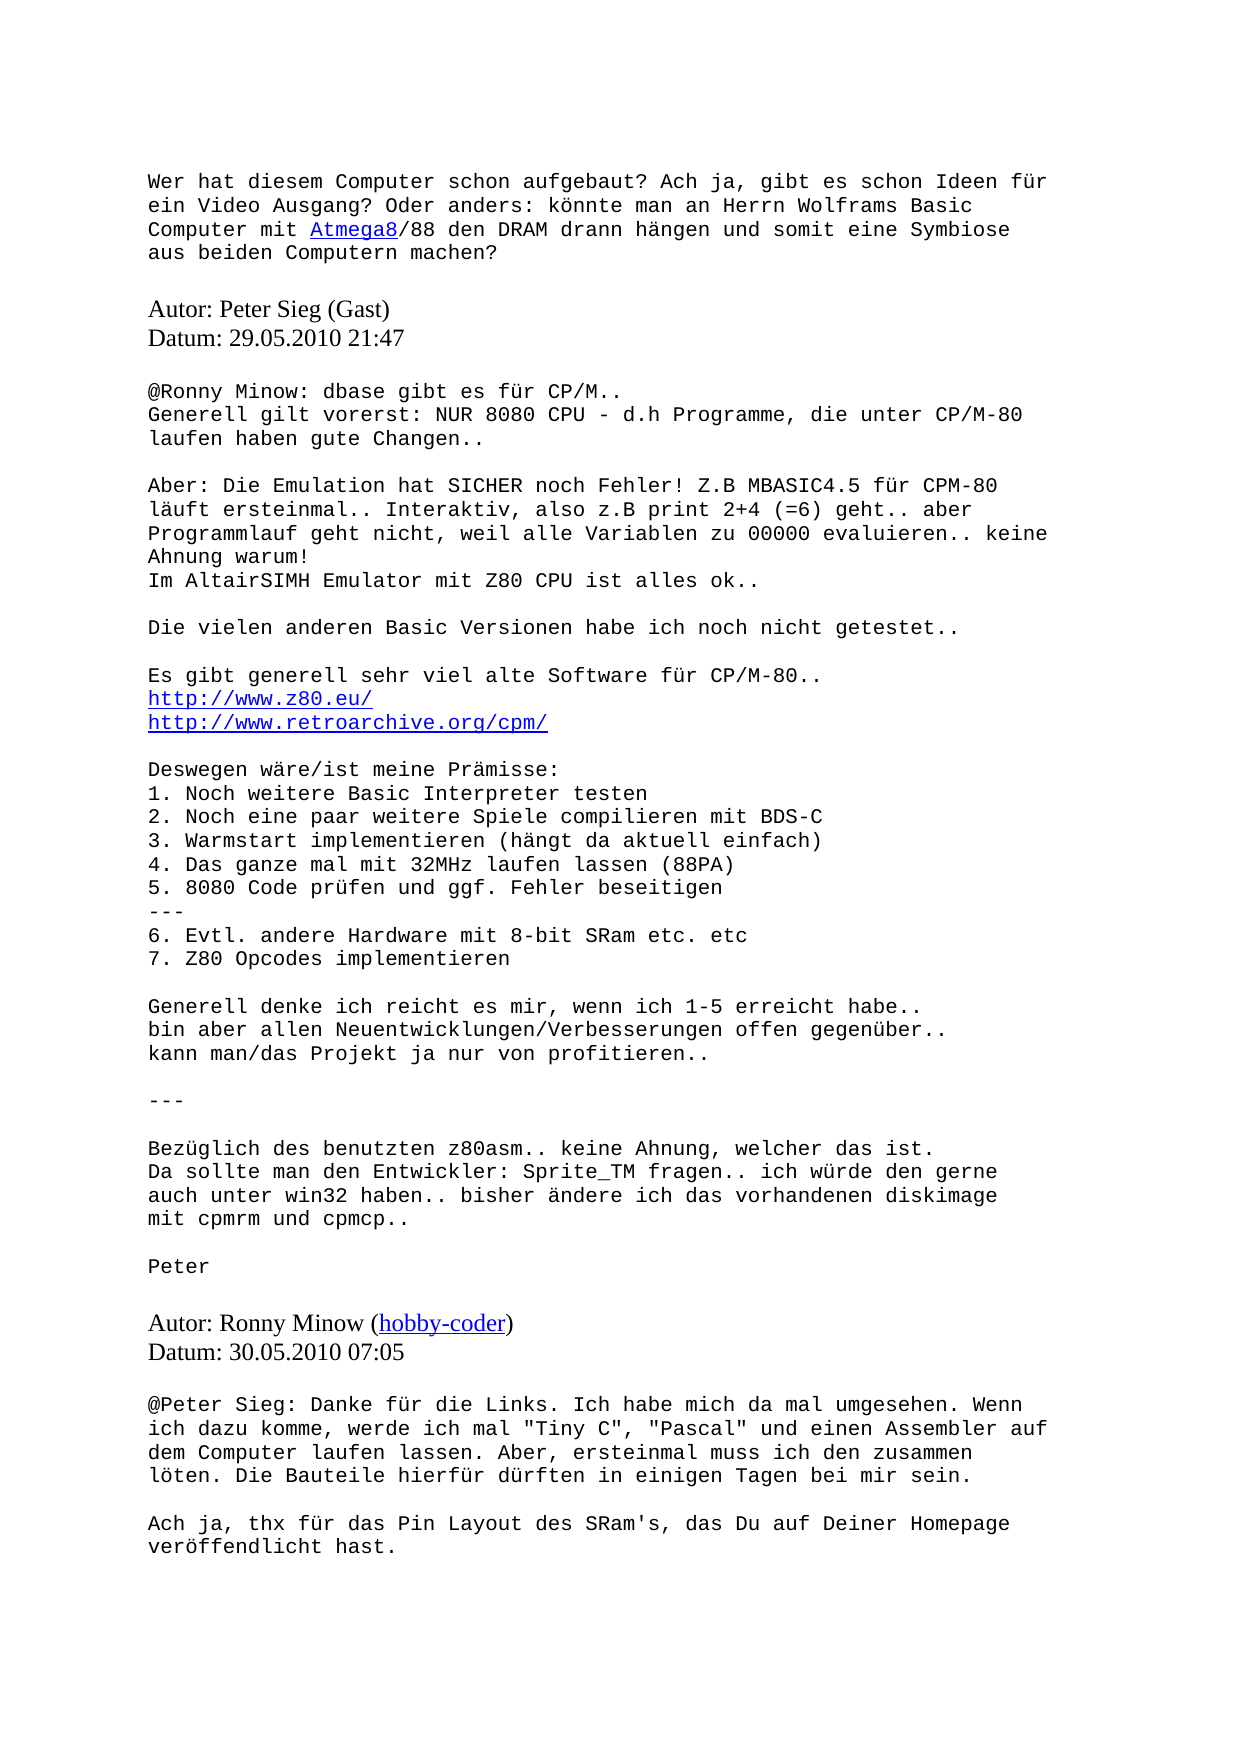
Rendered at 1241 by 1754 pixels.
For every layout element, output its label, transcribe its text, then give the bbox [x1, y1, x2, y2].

text Generell gilt vorerst: NUR 8080 CPU - d.h Programme, die unter CP/M-80 [148, 404, 1093, 428]
text auch unter win32 haben.. bisher ändere ich das vorhandenen diskimage [148, 1185, 1093, 1208]
text ich dazu komme, werde ich mal "Tiny C", "Pascal" und einen Assembler auf [148, 1418, 1093, 1442]
text Es gibt generell sehr viel alte Software für CP/M-80.. [148, 664, 1093, 688]
text löten. Die Bauteile hierfür dürften in einigen Tagen bei mir sein. [148, 1465, 1093, 1489]
text Die vielen anderen Basic Versionen habe ich noch nicht getestet.. [148, 617, 1093, 641]
text Autor: Ronny Minow (hobby-coder) [148, 1308, 1093, 1337]
text 4. Das ganze mal mit 32MHz laufen lassen (88PA) [148, 854, 1093, 877]
text @Peter Sieg: Danke für die Links. Ich habe mich da mal umgesehen. Wenn [148, 1394, 1093, 1418]
text Da sollte man den Entwickler: Sprite_TM fragen.. ich würde den gerne [148, 1161, 1093, 1185]
text Bezüglich des benutzten z80asm.. keine Ahnung, welcher das ist. [148, 1137, 1093, 1161]
text mit cpmrm und cpmcp.. [148, 1208, 1093, 1232]
text Datum: 29.05.2010 21:47 [148, 323, 1093, 352]
text 6. Evtl. andere Hardware mit 8-bit SRam etc. etc [148, 925, 1093, 948]
text --- [148, 1090, 1093, 1114]
text kann man/das Projekt ja nur von profitieren.. [148, 1043, 1093, 1067]
text 7. Z80 Opcodes implementieren [148, 948, 1093, 972]
text Ach ja, thx für das Pin Layout des SRam's, das Du auf Deiner Homepage [148, 1513, 1093, 1536]
text Autor: Peter Sieg (Gast) [148, 294, 1093, 323]
text bin aber allen Neuentwicklungen/Verbesserungen offen gegenüber.. [148, 1019, 1093, 1043]
text 5. 8080 Code prüfen und ggf. Fehler beseitigen [148, 877, 1093, 901]
text Deswegen wäre/ist meine Prämisse: [148, 759, 1093, 783]
text Datum: 30.05.2010 07:05 [148, 1337, 1093, 1366]
text dem Computer laufen lassen. Aber, ersteinmal muss ich den zusammen [148, 1442, 1093, 1465]
text Computer mit Atmega8/88 den DRAM drann hängen und somit eine Symbiose [148, 218, 1093, 242]
text 2. Noch eine paar weitere Spiele compilieren mit BDS-C [148, 806, 1093, 830]
text ein Video Ausgang? Oder anders: könnte man an Herrn Wolframs Basic [148, 195, 1093, 218]
text http://www.retroarchive.org/cpm/ [148, 712, 1093, 736]
text Programmlauf geht nicht, weil alle Variablen zu 00000 evaluieren.. keine [148, 523, 1093, 546]
text Aber: Die Emulation hat SICHER noch Fehler! Z.B MBASIC4.5 für CPM-80 [148, 475, 1093, 499]
text aus beiden Computern machen? [148, 242, 1093, 266]
text Im AltairSIMH Emulator mit Z80 CPU ist alles ok.. [148, 570, 1093, 594]
text Wer hat diesem Computer schon aufgebaut? Ach ja, gibt es schon Ideen für [148, 171, 1093, 195]
text @Ronny Minow: dbase gibt es für CP/M.. [148, 381, 1093, 404]
text --- [148, 901, 1093, 925]
text Generell denke ich reicht es mir, wenn ich 1-5 erreicht habe.. [148, 996, 1093, 1019]
text http://www.z80.eu/ [148, 688, 1093, 712]
text 3. Warmstart implementieren (hängt da aktuell einfach) [148, 830, 1093, 854]
text läuft ersteinmal.. Interaktiv, also z.B print 2+4 (=6) geht.. aber [148, 499, 1093, 523]
text Ahnung warum! [148, 546, 1093, 570]
text Peter [148, 1256, 1093, 1279]
text laufen haben gute Changen.. [148, 428, 1093, 452]
text 1. Noch weitere Basic Interpreter testen [148, 783, 1093, 806]
text veröffendlicht hast. [148, 1536, 1093, 1560]
